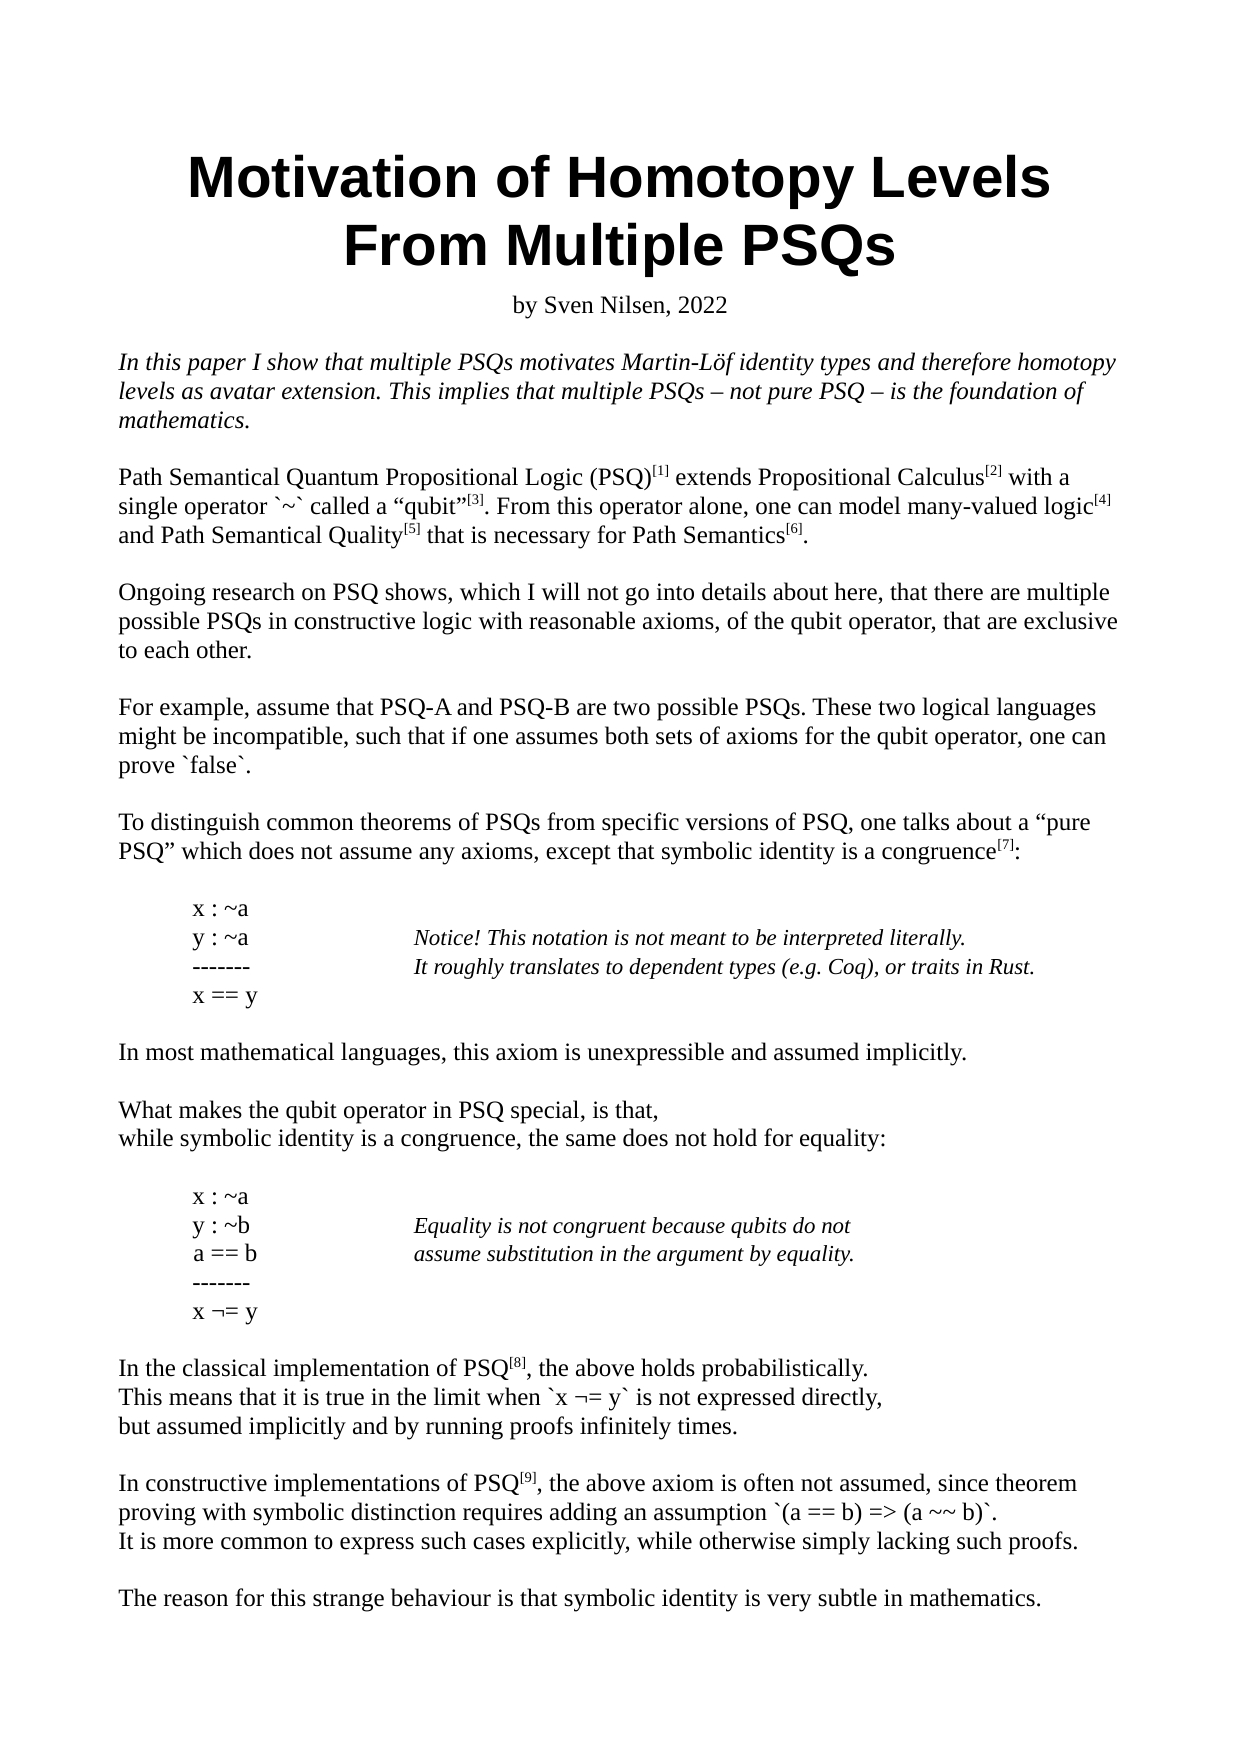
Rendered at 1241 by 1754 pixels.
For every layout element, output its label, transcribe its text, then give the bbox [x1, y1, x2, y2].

text ------- It roughly translates to dependent types (e.g. Coq), or traits in Rust. [118, 951, 1122, 980]
text In most mathematical languages, this axiom is unexpressible and assumed implicitly. [118, 1037, 1122, 1066]
text In this paper I show that multiple PSQs motivates Martin-Löf identity types and therefore homotopy levels as avatar extension. This implies that multiple PSQs – not pure PSQ – is the foundation of mathematics. [118, 347, 1122, 433]
text In constructive implementations of PSQ[9], the above axiom is often not assumed, since theorem proving with symbolic distinction requires adding an assumption `(a == b) => (a ~~ b)`. It is more common to express such cases explicitly, while otherwise simply lacking such proofs. [118, 1468, 1122, 1555]
text ------- [118, 1267, 1122, 1296]
text To distinguish common theorems of PSQs from specific versions of PSQ, one talks about a “pure PSQ” which does not assume any axioms, except that symbolic identity is a congruence[7]: [118, 807, 1122, 865]
text x ¬= y [118, 1296, 1122, 1325]
text The reason for this strange behaviour is that symbolic identity is very subtle in mathematics. [118, 1583, 1122, 1612]
text For example, assume that PSQ-A and PSQ-B are two possible PSQs. These two logical languages might be incompatible, such that if one assumes both sets of axioms for the qubit operator, one can prove `false`. [118, 692, 1122, 778]
text while symbolic identity is a congruence, the same does not hold for equality: [118, 1123, 1122, 1152]
text x == y [118, 980, 1122, 1008]
text x : ~a [118, 893, 1122, 922]
text x : ~a [118, 1181, 1122, 1210]
text a == b assume substitution in the argument by equality. [118, 1238, 1122, 1267]
text y : ~b Equality is not congruent because qubits do not [118, 1210, 1122, 1238]
text In the classical implementation of PSQ[8], the above holds probabilistically. [118, 1353, 1122, 1382]
title Motivation of Homotopy Levels From Multiple PSQs [118, 143, 1122, 277]
text This means that it is true in the limit when `x ¬= y` is not expressed directly, but assumed implicitly and by running proofs infinitely times. [118, 1382, 1122, 1440]
text Ongoing research on PSQ shows, which I will not go into details about here, that there are multiple possible PSQs in constructive logic with reasonable axioms, of the qubit operator, that are exclusive to each other. [118, 577, 1122, 663]
text by Sven Nilsen, 2022 [118, 290, 1122, 318]
text What makes the qubit operator in PSQ special, is that, [118, 1095, 1122, 1123]
text y : ~a Notice! This notation is not meant to be interpreted literally. [118, 922, 1122, 951]
text Path Semantical Quantum Propositional Logic (PSQ)[1] extends Propositional Calculus[2] with a single operator `~` called a “qubit”[3]. From this operator alone, one can model many-valued logic[4] and Path Semantical Quality[5] that is necessary for Path Semantics[6]. [118, 462, 1122, 548]
